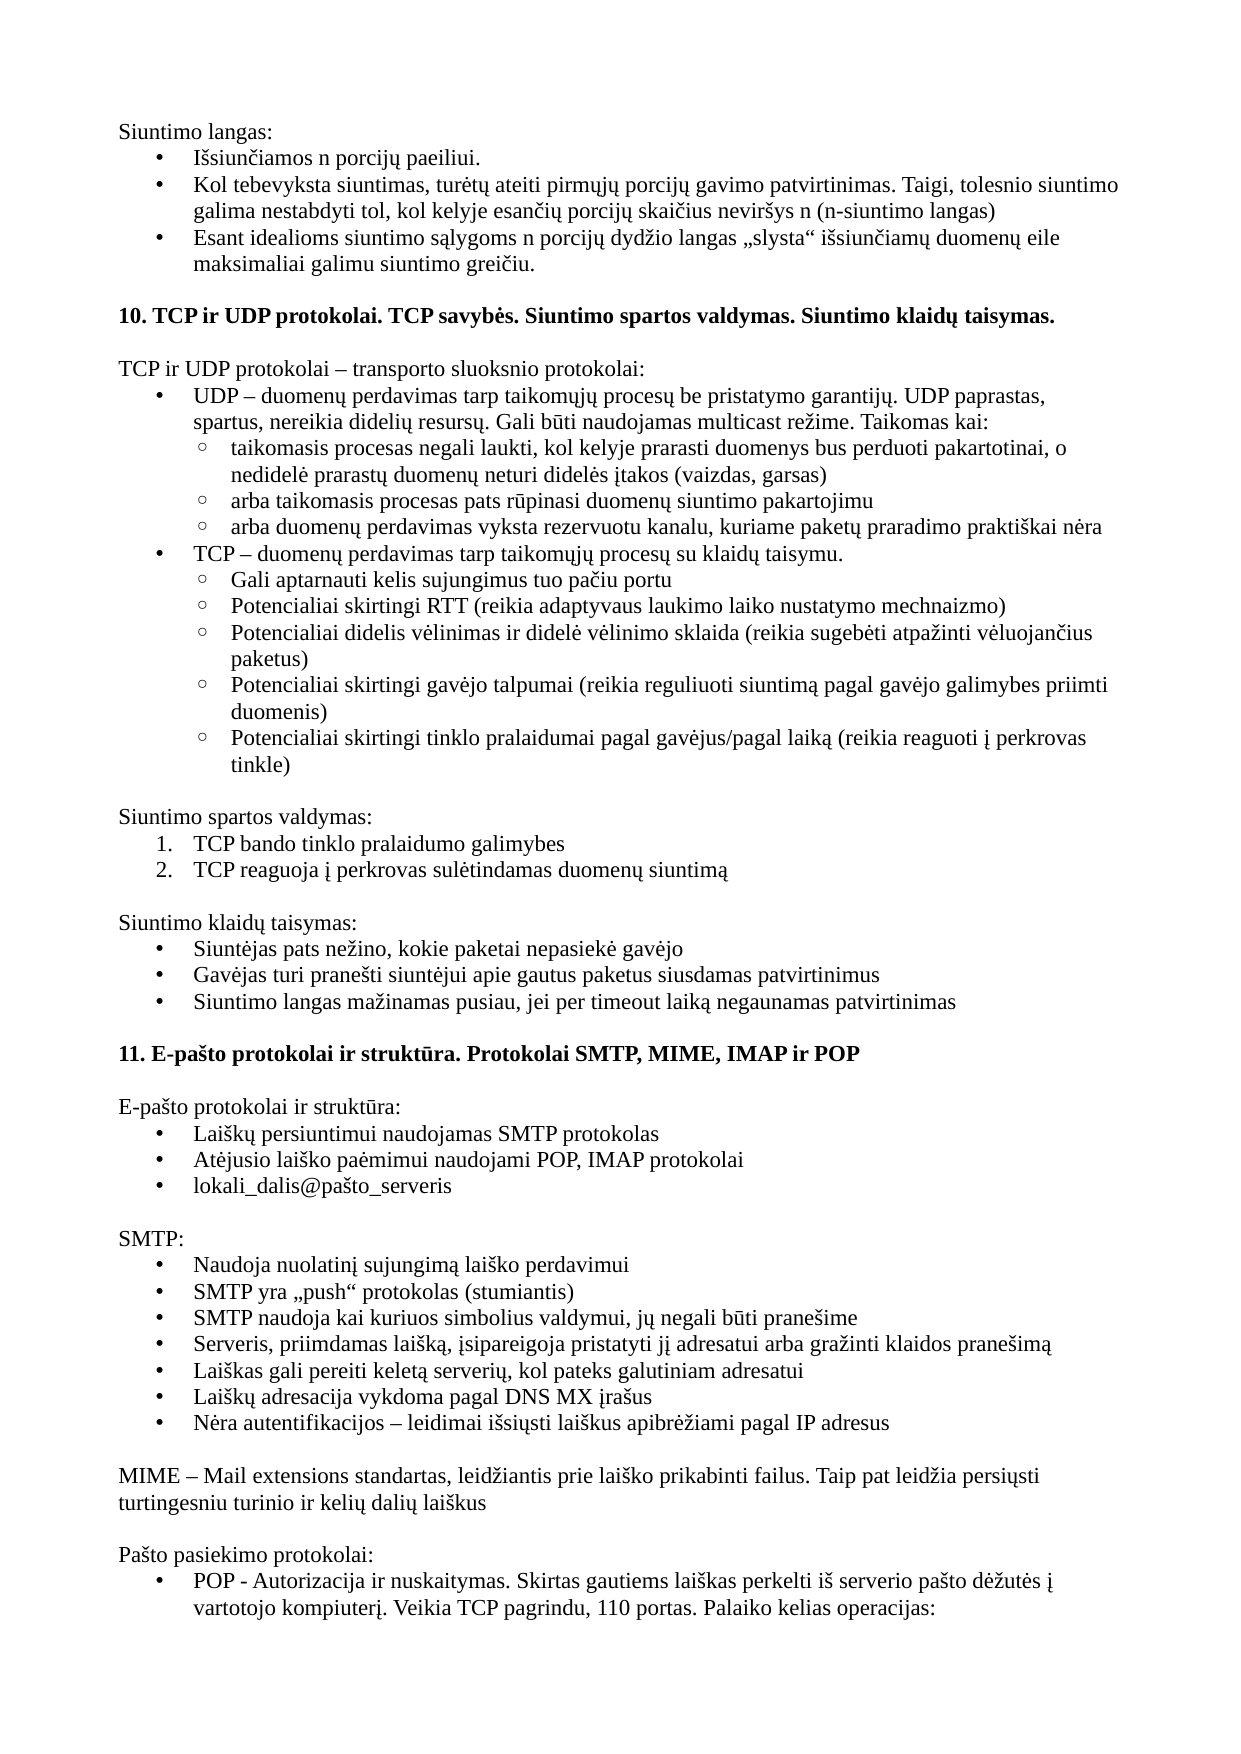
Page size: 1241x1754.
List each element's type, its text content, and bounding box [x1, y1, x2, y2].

list Išsiunčiamos n porcijų paeiliui. [156, 144, 1122, 171]
text Pašto pasiekimo protokolai: [118, 1541, 1122, 1568]
list SMTP naudoja kai kuriuos simbolius valdymui, jų negali būti pranešime [156, 1304, 1122, 1330]
text Siuntimo langas: [118, 118, 1122, 144]
text MIME – Mail extensions standartas, leidžiantis prie laiško prikabinti failus. Taip pat leidžia persiųsti turtingesniu turinio ir kelių dalių laiškus [118, 1462, 1122, 1515]
list Atėjusio laiško paėmimui naudojami POP, IMAP protokolai [156, 1146, 1122, 1172]
list TCP reaguoja į perkrovas sulėtindamas duomenų siuntimą [156, 856, 1122, 882]
list Esant idealioms siuntimo sąlygoms n porcijų dydžio langas „slysta“ išsiunčiamų duomenų eile maksimaliai galimu siuntimo greičiu. [156, 223, 1122, 276]
text TCP ir UDP protokolai – transporto sluoksnio protokolai: [118, 355, 1122, 382]
list arba taikomasis procesas pats rūpinasi duomenų siuntimo pakartojimu [193, 487, 1122, 513]
text 11. E-pašto protokolai ir struktūra. Protokolai SMTP, MIME, IMAP ir POP [118, 1041, 1122, 1067]
list Nėra autentifikacijos – leidimai išsiųsti laiškus apibrėžiami pagal IP adresus [156, 1409, 1122, 1436]
list TCP bando tinklo pralaidumo galimybes [156, 830, 1122, 856]
list Siuntėjas pats nežino, kokie paketai nepasiekė gavėjo [156, 935, 1122, 961]
list arba duomenų perdavimas vyksta rezervuotu kanalu, kuriame paketų praradimo praktiškai nėra [193, 513, 1122, 540]
list Potencialiai didelis vėlinimas ir didelė vėlinimo sklaida (reikia sugebėti atpažinti vėluojančius paketus) [193, 619, 1122, 672]
text Siuntimo spartos valdymas: [118, 803, 1122, 830]
list SMTP yra „push“ protokolas (stumiantis) [156, 1278, 1122, 1304]
list Potencialiai skirtingi gavėjo talpumai (reikia reguliuoti siuntimą pagal gavėjo galimybes priimti duomenis) [193, 672, 1122, 724]
list Laiškų adresacija vykdoma pagal DNS MX įrašus [156, 1383, 1122, 1409]
list Laiškų persiuntimui naudojamas SMTP protokolas [156, 1119, 1122, 1146]
text E-pašto protokolai ir struktūra: [118, 1093, 1122, 1119]
list Laiškas gali pereiti keletą serverių, kol pateks galutiniam adresatui [156, 1357, 1122, 1383]
text SMTP: [118, 1225, 1122, 1251]
list Siuntimo langas mažinamas pusiau, jei per timeout laiką negaunamas patvirtinimas [156, 988, 1122, 1014]
text 10. TCP ir UDP protokolai. TCP savybės. Siuntimo spartos valdymas. Siuntimo klaidų taisymas. [118, 303, 1122, 329]
list taikomasis procesas negali laukti, kol kelyje prarasti duomenys bus perduoti pakartotinai, o nedidelė prarastų duomenų neturi didelės įtakos (vaizdas, garsas) [193, 434, 1122, 487]
list Serveris, priimdamas laišką, įsipareigoja pristatyti jį adresatui arba gražinti klaidos pranešimą [156, 1330, 1122, 1357]
list TCP – duomenų perdavimas tarp taikomųjų procesų su klaidų taisymu. [156, 540, 1122, 566]
list Gavėjas turi pranešti siuntėjui apie gautus paketus siusdamas patvirtinimus [156, 961, 1122, 988]
list UDP – duomenų perdavimas tarp taikomųjų procesų be pristatymo garantijų. UDP paprastas, spartus, nereikia didelių resursų. Gali būti naudojamas multicast režime. Taikomas kai: [156, 382, 1122, 434]
list Gali aptarnauti kelis sujungimus tuo pačiu portu [193, 566, 1122, 592]
list POP - Autorizacija ir nuskaitymas. Skirtas gautiems laiškas perkelti iš serverio pašto dėžutės į vartotojo kompiuterį. Veikia TCP pagrindu, 110 portas. Palaiko kelias operacijas: [156, 1568, 1122, 1620]
list Naudoja nuolatinį sujungimą laiško perdavimui [156, 1251, 1122, 1278]
text Siuntimo klaidų taisymas: [118, 909, 1122, 935]
list Potencialiai skirtingi tinklo pralaidumai pagal gavėjus/pagal laiką (reikia reaguoti į perkrovas tinkle) [193, 724, 1122, 777]
list Kol tebevyksta siuntimas, turėtų ateiti pirmųjų porcijų gavimo patvirtinimas. Taigi, tolesnio siuntimo galima nestabdyti tol, kol kelyje esančių porcijų skaičius neviršys n (n-siuntimo langas) [156, 171, 1122, 223]
list lokali_dalis@pašto_serveris [156, 1172, 1122, 1199]
list Potencialiai skirtingi RTT (reikia adaptyvaus laukimo laiko nustatymo mechnaizmo) [193, 592, 1122, 619]
